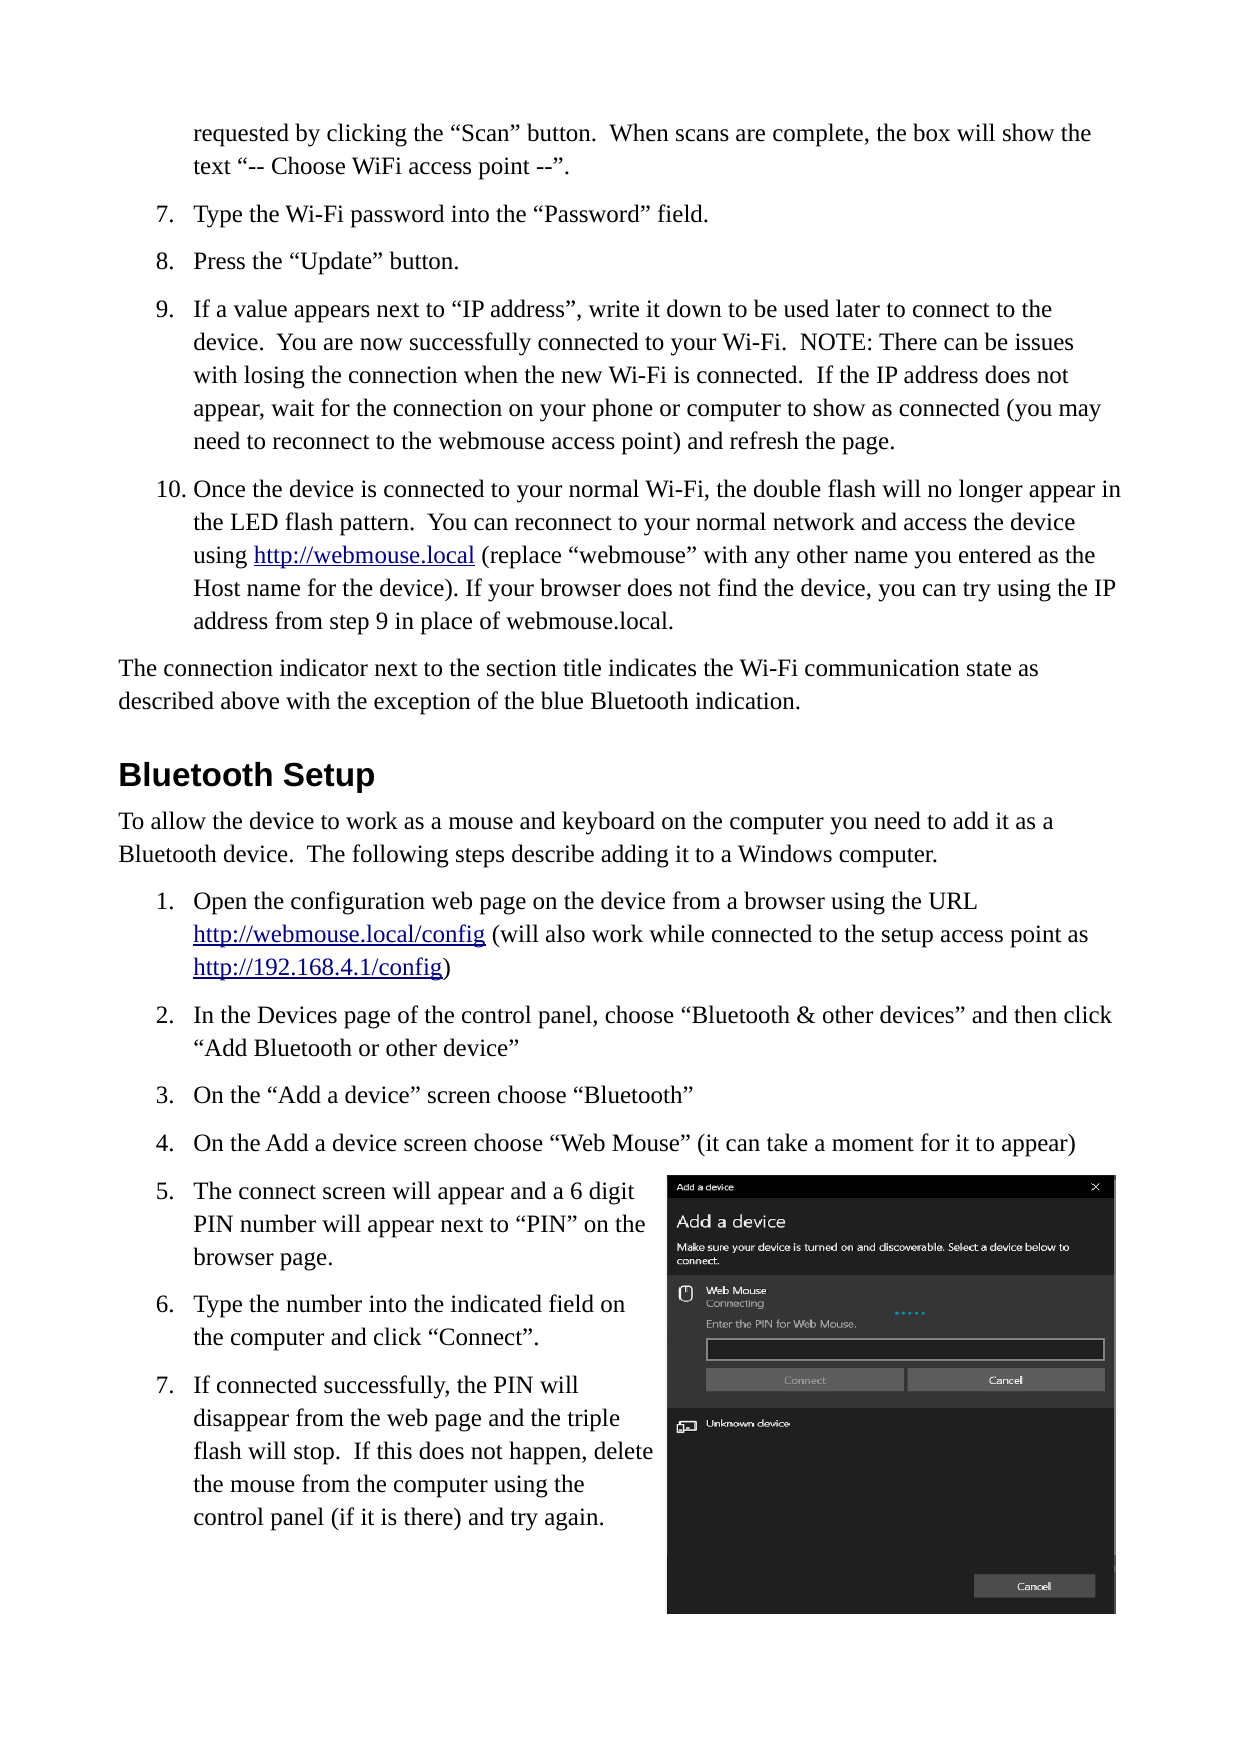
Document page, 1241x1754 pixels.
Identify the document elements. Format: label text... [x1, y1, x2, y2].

list If a value appears next to “IP address”, write it down to be used later to connect to the device. You are now successfully connected to your Wi-Fi. NOTE: There can be issues with losing the connection when the new Wi-Fi is connected. If the IP address does not appear, wait for the connection on your phone or computer to show as connected (you may need to reconnect to the webmouse access point) and refresh the page. [156, 294, 1122, 455]
list The connect screen will appear and a 6 digit PIN number will appear next to “PIN” on the browser page. [156, 1176, 660, 1271]
list Press the “Update” button. [156, 246, 1122, 275]
list In the Devices page of the control panel, choose “Bluetooth & other devices” and then click “Add Bluetooth or other device” [156, 1000, 1122, 1062]
list If connected successfully, the PIN will disappear from the web page and the triple flash will stop. If this does not happen, delete the mouse from the computer using the control panel (if it is there) and try again. [156, 1370, 660, 1531]
text The connection indicator next to the section title indicates the Wi-Fi communication state as described above with the exception of the blue Bluetooth indication. [118, 653, 1122, 715]
list Type the number into the indicated field on the computer and click “Connect”. [156, 1289, 660, 1351]
list Type the Wi-Fi password into the “Password” field. [156, 199, 1122, 227]
subtitle Bluetooth Setup [118, 755, 1122, 793]
text To allow the device to work as a mouse and keyboard on the computer you need to add it as a Bluetooth device. The following steps describe adding it to a Windows computer. [118, 806, 1122, 867]
list requested by clicking the “Scan” button. When scans are complete, the box will show the text “-- Choose WiFi access point --”. [156, 118, 1122, 180]
list On the Add a device screen choose “Web Mouse” (it can take a moment for it to appear) [156, 1128, 1122, 1157]
list Once the device is connected to your normal Wi-Fi, the double flash will no longer appear in the LED flash pattern. You can reconnect to your normal network and access the device using http://webmouse.local (replace “webmouse” with any other name you entered as the Host name for the device). If your browser does not find the device, you can try using the IP address from step 9 in place of webmouse.local. [156, 474, 1122, 634]
list On the “Add a device” screen choose “Bluetooth” [156, 1081, 1122, 1109]
picture [660, 1175, 1123, 1614]
list Open the configuration web page on the device from a browser using the URL http://webmouse.local/config (will also work while connected to the setup access point as http://192.168.4.1/config) [156, 886, 1122, 981]
